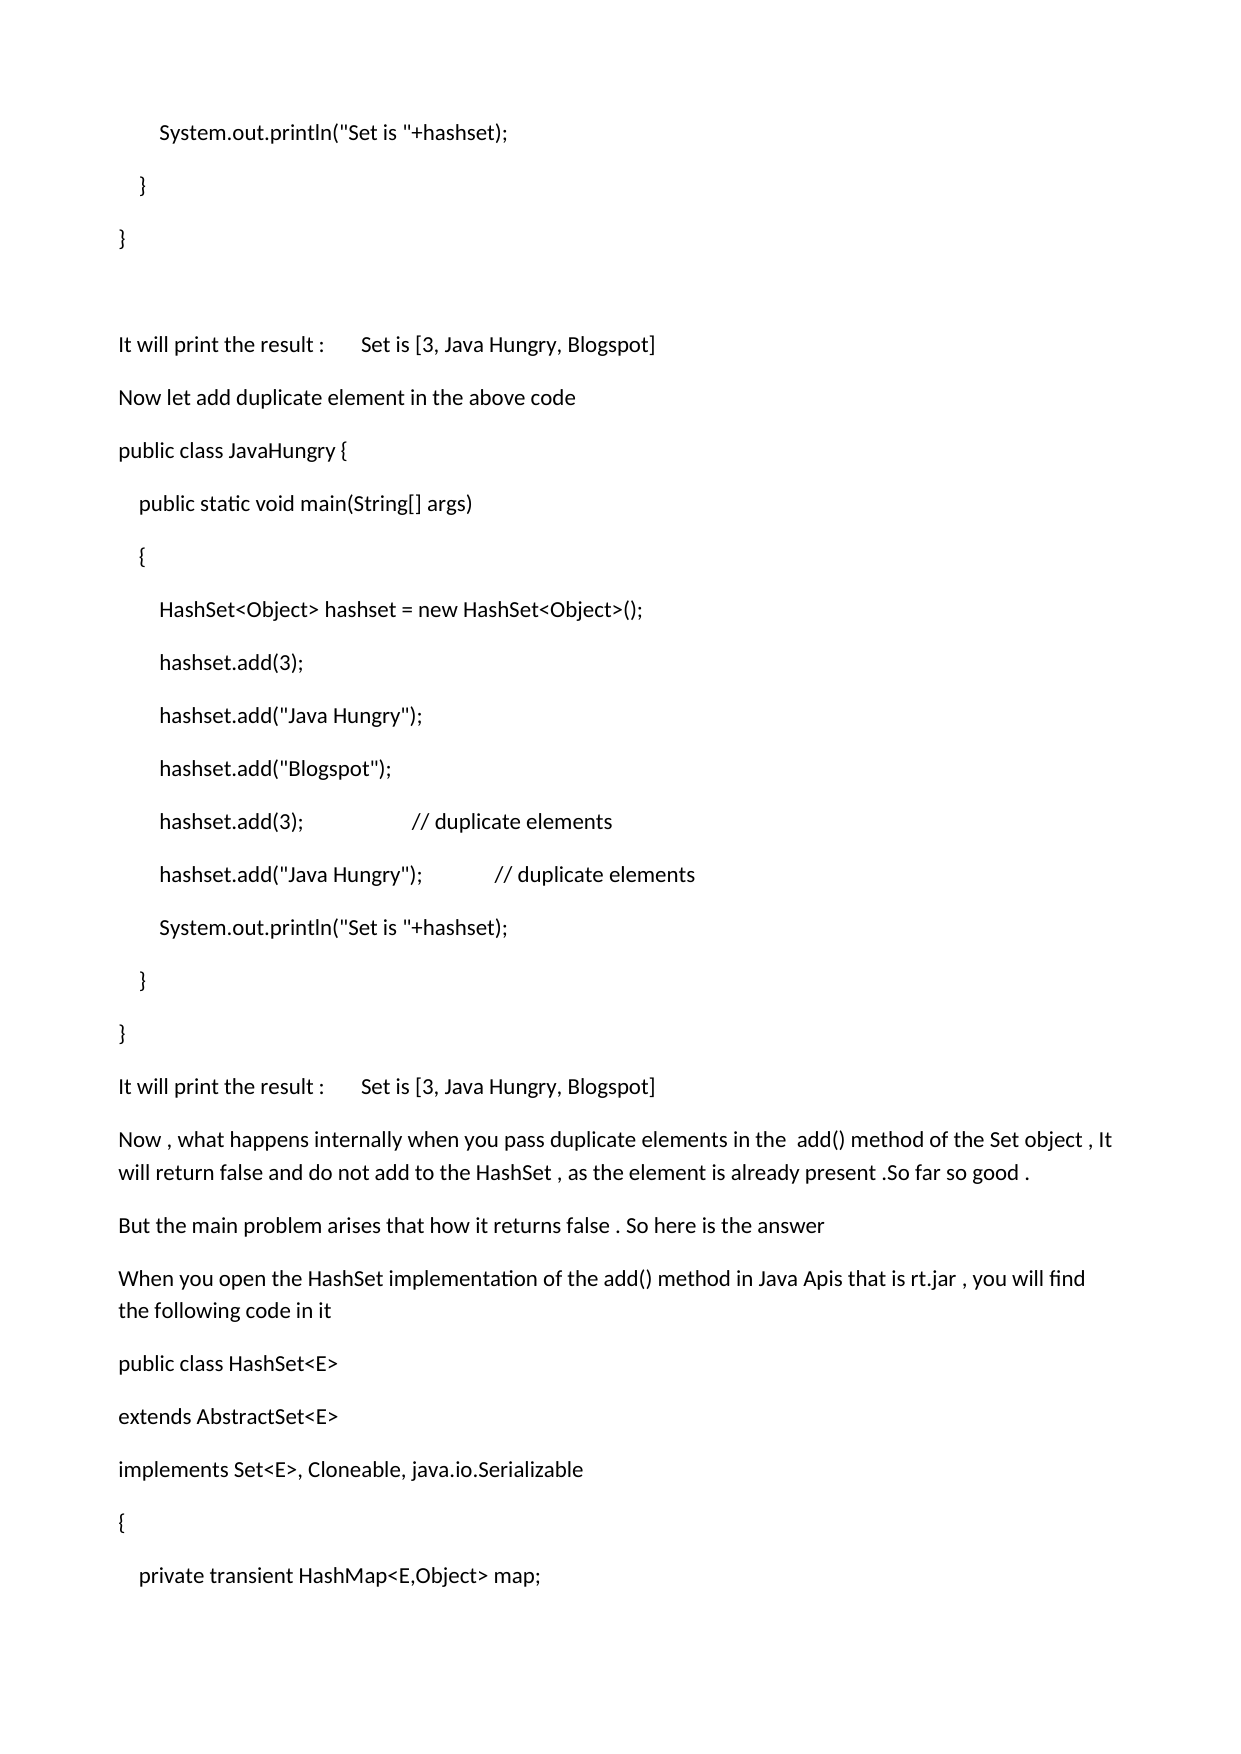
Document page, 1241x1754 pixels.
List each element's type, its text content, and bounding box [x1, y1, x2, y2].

text hashset.add("Java Hungry"); // duplicate elements [118, 860, 1122, 888]
text hashset.add("Blogspot"); [118, 754, 1122, 782]
text { [118, 542, 1122, 570]
text Now let add duplicate element in the above code [118, 383, 1122, 411]
text hashset.add(3); // duplicate elements [118, 807, 1122, 835]
text But the main problem arises that how it returns false . So here is the answer [118, 1211, 1122, 1239]
text } [118, 966, 1122, 994]
text public class JavaHungry { [118, 436, 1122, 464]
text } [118, 171, 1122, 199]
text extends AbstractSet<E> [118, 1402, 1122, 1430]
text { [118, 1508, 1122, 1536]
text public static void main(String[] args) [118, 489, 1122, 517]
text public class HashSet<E> [118, 1349, 1122, 1377]
text implements Set<E>, Cloneable, java.io.Serializable [118, 1455, 1122, 1483]
text It will print the result : Set is [3, Java Hungry, Blogspot] [118, 1072, 1122, 1101]
text hashset.add(3); [118, 648, 1122, 676]
text private transient HashMap<E,Object> map; [118, 1561, 1122, 1589]
text } [118, 1019, 1122, 1047]
text System.out.println("Set is "+hashset); [118, 118, 1122, 146]
text It will print the result : Set is [3, Java Hungry, Blogspot] [118, 330, 1122, 358]
text hashset.add("Java Hungry"); [118, 701, 1122, 729]
text When you open the HashSet implementation of the add() method in Java Apis that is rt.jar , you will find the following code in it [118, 1264, 1122, 1324]
text Now , what happens internally when you pass duplicate elements in the add() method of the Set object , It will return false and do not add to the HashSet , as the element is already present .So far so good . [118, 1126, 1122, 1186]
text System.out.println("Set is "+hashset); [118, 913, 1122, 941]
text } [118, 224, 1122, 252]
text HashSet<Object> hashset = new HashSet<Object>(); [118, 595, 1122, 623]
